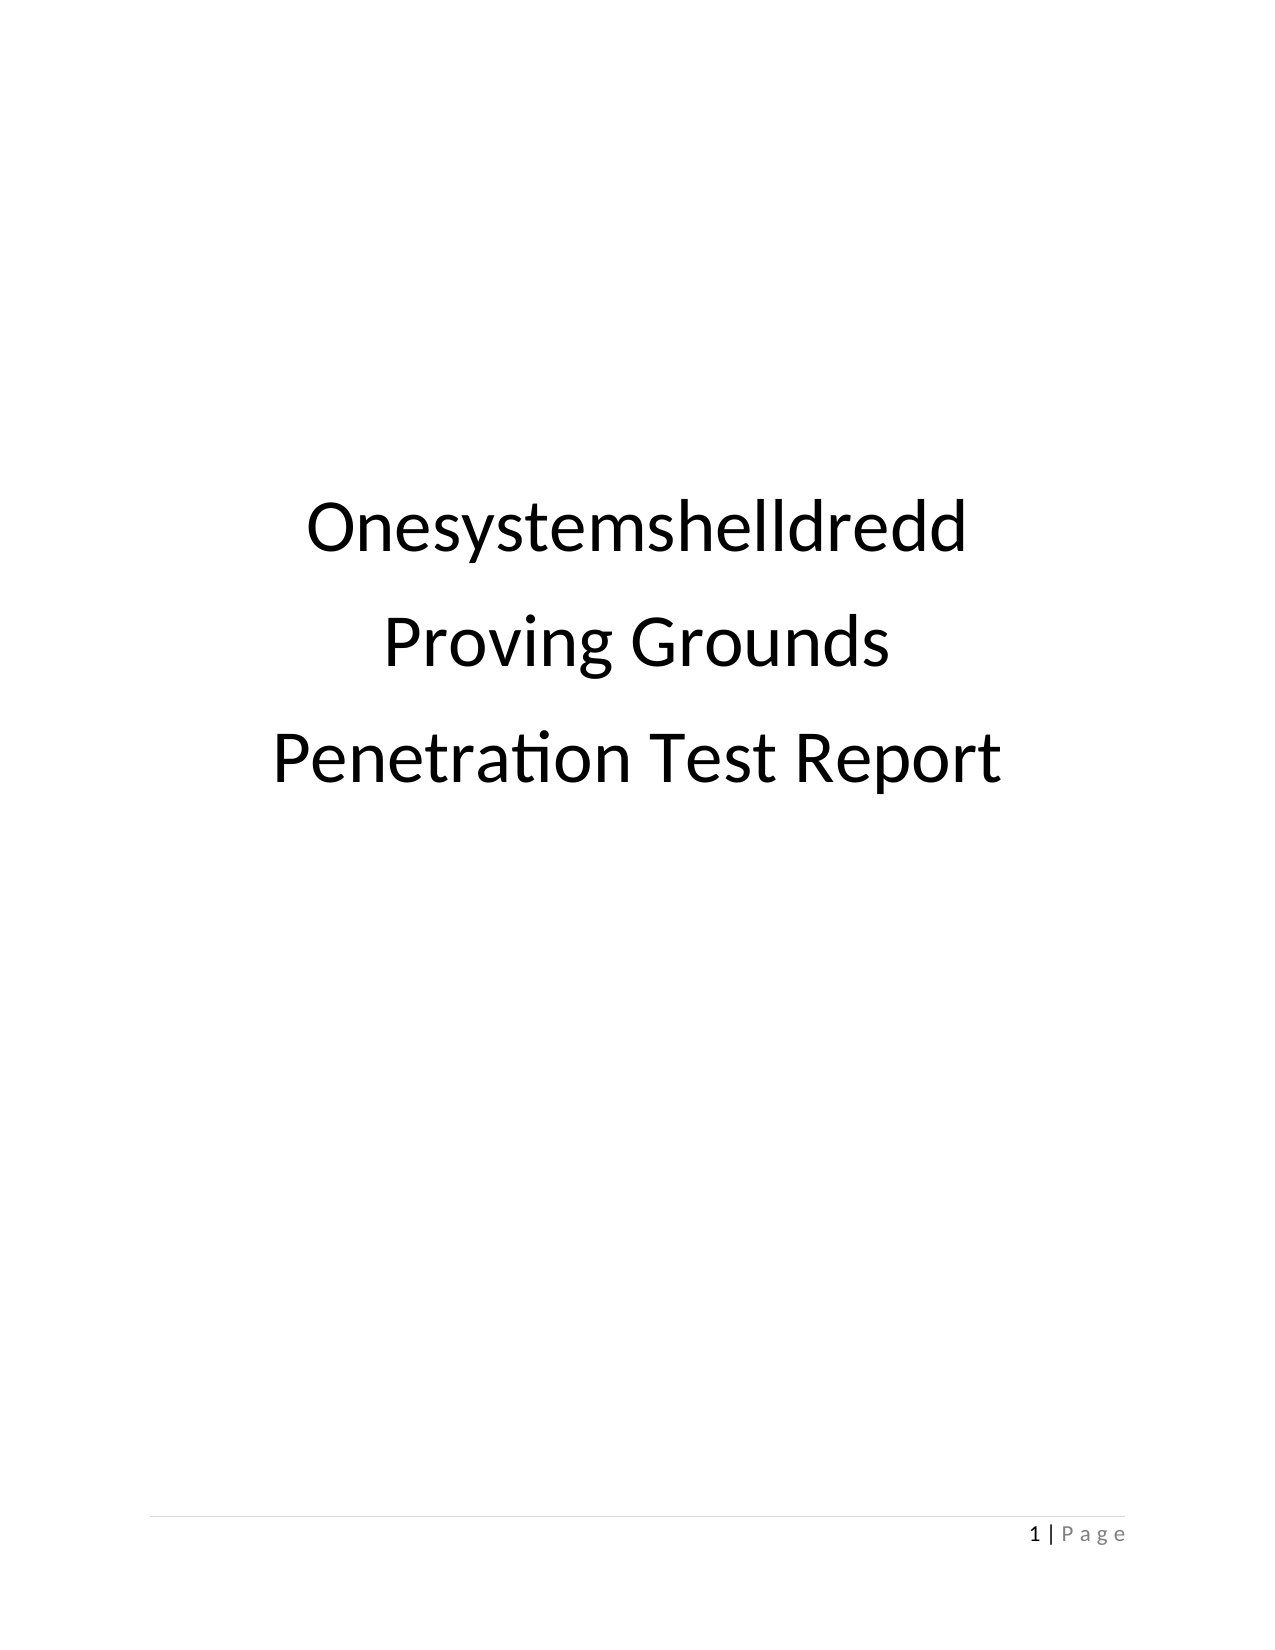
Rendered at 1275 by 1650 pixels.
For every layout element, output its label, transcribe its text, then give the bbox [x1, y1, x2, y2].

text Onesystemshelldredd [150, 478, 1125, 570]
text Penetration Test Report [150, 709, 1125, 801]
text Proving Grounds [150, 594, 1125, 685]
